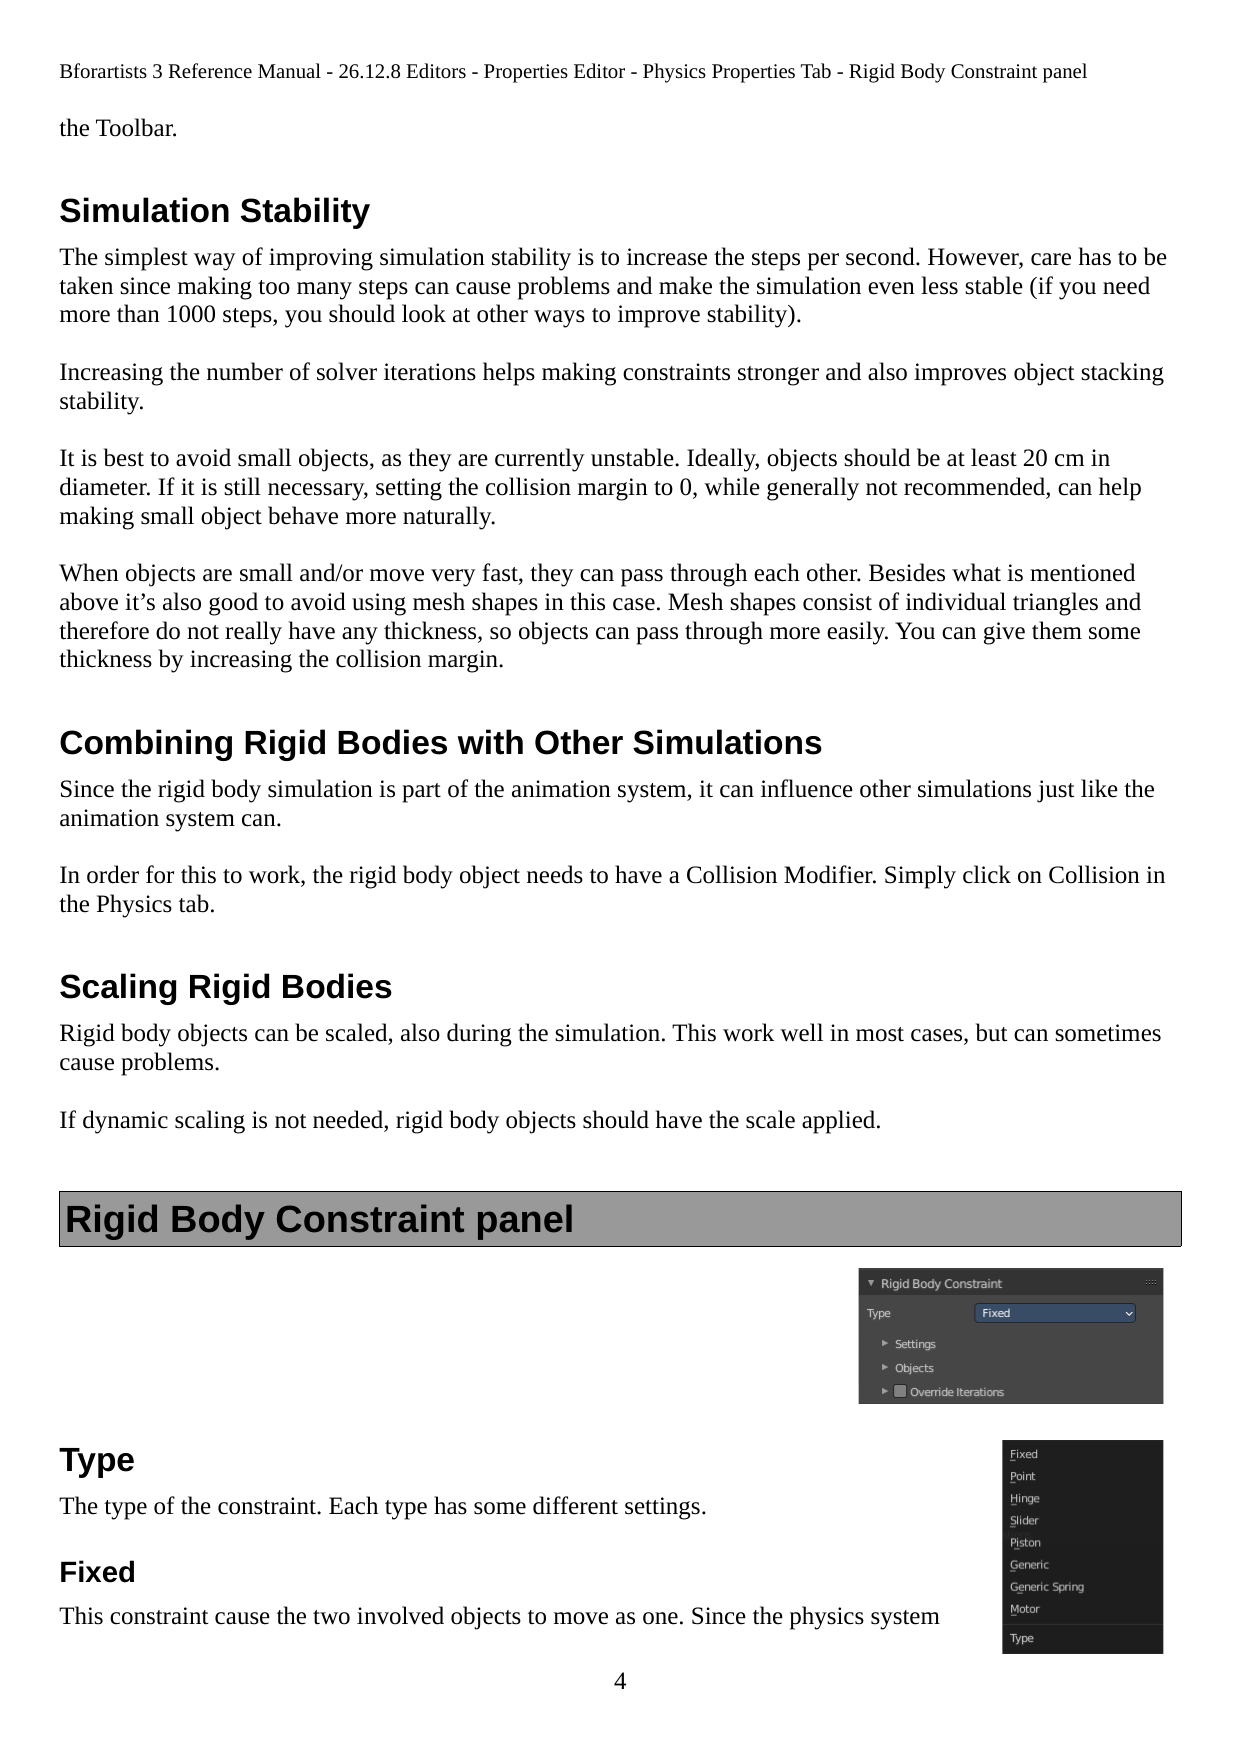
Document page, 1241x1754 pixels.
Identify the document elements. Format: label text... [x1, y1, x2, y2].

text If dynamic scaling is not needed, rigid body objects should have the scale applied. [59, 1105, 1181, 1133]
text Since the rigid body simulation is part of the animation system, it can influence other simulations just like the animation system can. [59, 774, 1181, 832]
subtitle [1164, 1440, 1181, 1478]
subtitle Simulation Stability [59, 191, 1181, 229]
subtitle Fixed [59, 1554, 1002, 1588]
text Increasing the number of solver iterations helps making constraints stronger and also improves object stacking stability. [59, 357, 1181, 414]
text Rigid body objects can be scaled, also during the simulation. This work well in most cases, but can sometimes cause problems. [59, 1018, 1181, 1076]
picture [858, 1268, 1164, 1404]
subtitle Combining Rigid Bodies with Other Simulations [59, 723, 1181, 762]
subtitle Type [59, 1440, 1002, 1478]
text the Toolbar. [59, 113, 1181, 141]
text In order for this to work, the rigid body object needs to have a Collision Modifier. Simply click on Collision in the Physics tab. [59, 860, 1181, 918]
text When objects are small and/or move very fast, they can pass through each other. Besides what is mentioned above it’s also good to avoid using mesh shapes in this case. Mesh shapes consist of individual triangles and therefore do not really have any thickness, so objects can pass through more easily. You can give them some thickness by increasing the collision margin. [59, 558, 1181, 673]
subtitle Scaling Rigid Bodies [59, 967, 1181, 1006]
picture [1002, 1440, 1164, 1654]
text The type of the constraint. Each type has some different settings. [59, 1491, 1002, 1519]
subtitle [1164, 1554, 1181, 1588]
text The simplest way of improving simulation stability is to increase the steps per second. However, care has to be taken since making too many steps can cause problems and make the simulation even less stable (if you need more than 1000 steps, you should look at other ways to improve stability). [59, 242, 1181, 328]
table_header Rigid Body Constraint panel [60, 1192, 1181, 1246]
text This constraint cause the two involved objects to move as one. Since the physics system [59, 1601, 1002, 1629]
text It is best to avoid small objects, as they are currently unstable. Ideally, objects should be at least 20 cm in diameter. If it is still necessary, setting the collision margin to 0, while generally not recommended, can help making small object behave more naturally. [59, 443, 1181, 529]
